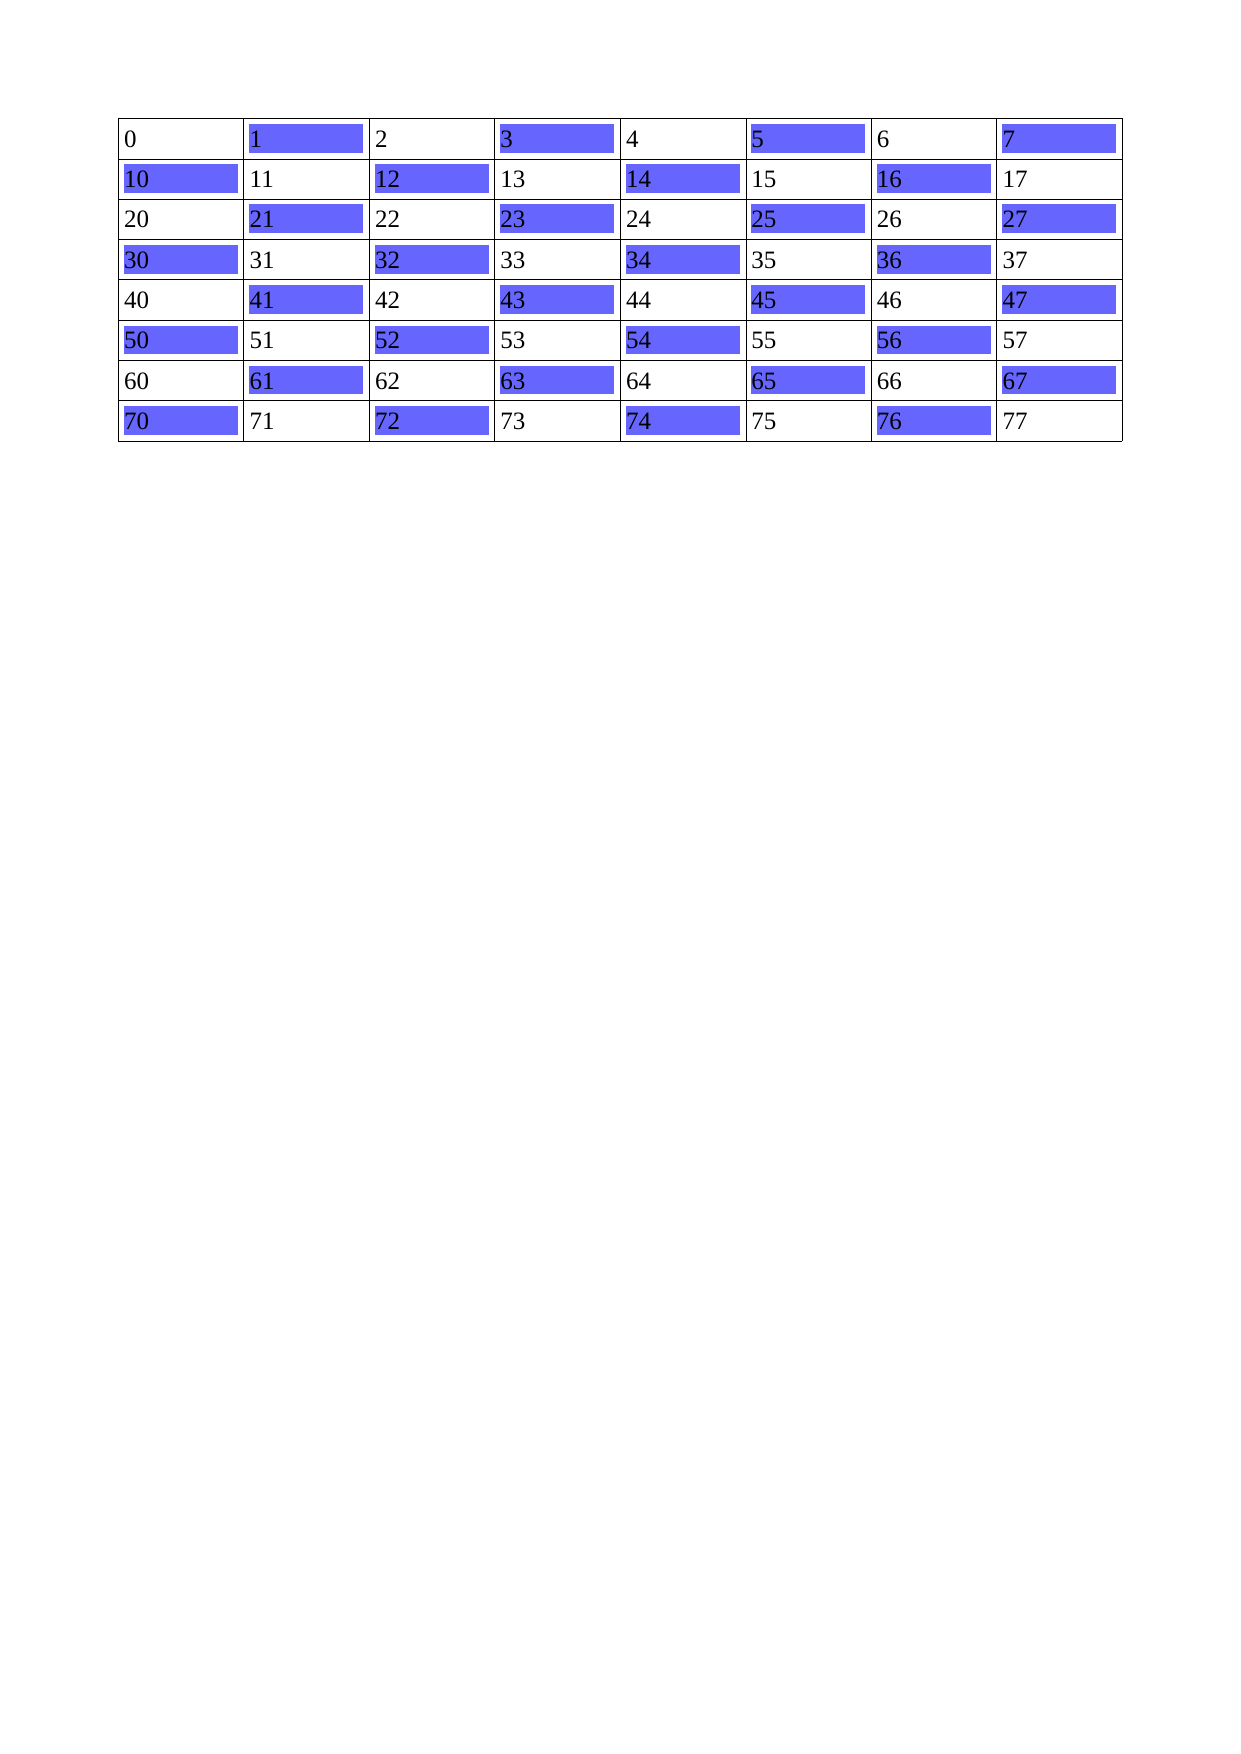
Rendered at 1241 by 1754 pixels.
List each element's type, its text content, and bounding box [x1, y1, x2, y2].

table_cell 42 [370, 280, 494, 320]
table_cell 52 [370, 321, 494, 360]
table_cell 60 [119, 361, 243, 400]
table_cell 36 [872, 240, 996, 279]
table_header 2 [370, 119, 494, 158]
table_cell 22 [370, 200, 494, 239]
table_cell 25 [747, 200, 871, 239]
table_cell 76 [872, 401, 996, 441]
table_cell 21 [244, 200, 369, 239]
table_header 3 [495, 119, 620, 158]
table_cell 65 [747, 361, 871, 400]
table_header 6 [872, 119, 996, 158]
table_cell 64 [621, 361, 746, 400]
table_cell 73 [495, 401, 620, 441]
table_cell 12 [370, 160, 494, 199]
table_header 1 [244, 119, 369, 158]
table_cell 32 [370, 240, 494, 279]
table_cell 15 [747, 160, 871, 199]
table_cell 47 [997, 280, 1122, 320]
table_cell 57 [997, 321, 1122, 360]
table_cell 77 [997, 401, 1122, 441]
table_cell 71 [244, 401, 369, 441]
table_header 4 [621, 119, 746, 158]
table_cell 66 [872, 361, 996, 400]
table_cell 45 [747, 280, 871, 320]
table_cell 17 [997, 160, 1122, 199]
table_header 7 [997, 119, 1122, 158]
table_cell 72 [370, 401, 494, 441]
table_cell 63 [495, 361, 620, 400]
table_cell 23 [495, 200, 620, 239]
table_cell 74 [621, 401, 746, 441]
table_cell 62 [370, 361, 494, 400]
table_cell 14 [621, 160, 746, 199]
table_cell 33 [495, 240, 620, 279]
table_cell 67 [997, 361, 1122, 400]
table_header 5 [747, 119, 871, 158]
table_cell 34 [621, 240, 746, 279]
table_cell 54 [621, 321, 746, 360]
table_cell 50 [119, 321, 243, 360]
table_cell 11 [244, 160, 369, 199]
table_cell 75 [747, 401, 871, 441]
table_cell 41 [244, 280, 369, 320]
table_cell 27 [997, 200, 1122, 239]
table_cell 56 [872, 321, 996, 360]
table_cell 16 [872, 160, 996, 199]
table_cell 31 [244, 240, 369, 279]
table_cell 24 [621, 200, 746, 239]
table_cell 13 [495, 160, 620, 199]
table_cell 26 [872, 200, 996, 239]
table_cell 37 [997, 240, 1122, 279]
table_cell 10 [119, 160, 243, 199]
table_cell 30 [119, 240, 243, 279]
table_cell 46 [872, 280, 996, 320]
table_cell 70 [119, 401, 243, 441]
table_cell 44 [621, 280, 746, 320]
table_header 0 [119, 119, 243, 158]
table_cell 51 [244, 321, 369, 360]
table_cell 40 [119, 280, 243, 320]
table_cell 61 [244, 361, 369, 400]
table_cell 20 [119, 200, 243, 239]
table_cell 43 [495, 280, 620, 320]
table_cell 35 [747, 240, 871, 279]
table_cell 55 [747, 321, 871, 360]
table_cell 53 [495, 321, 620, 360]
